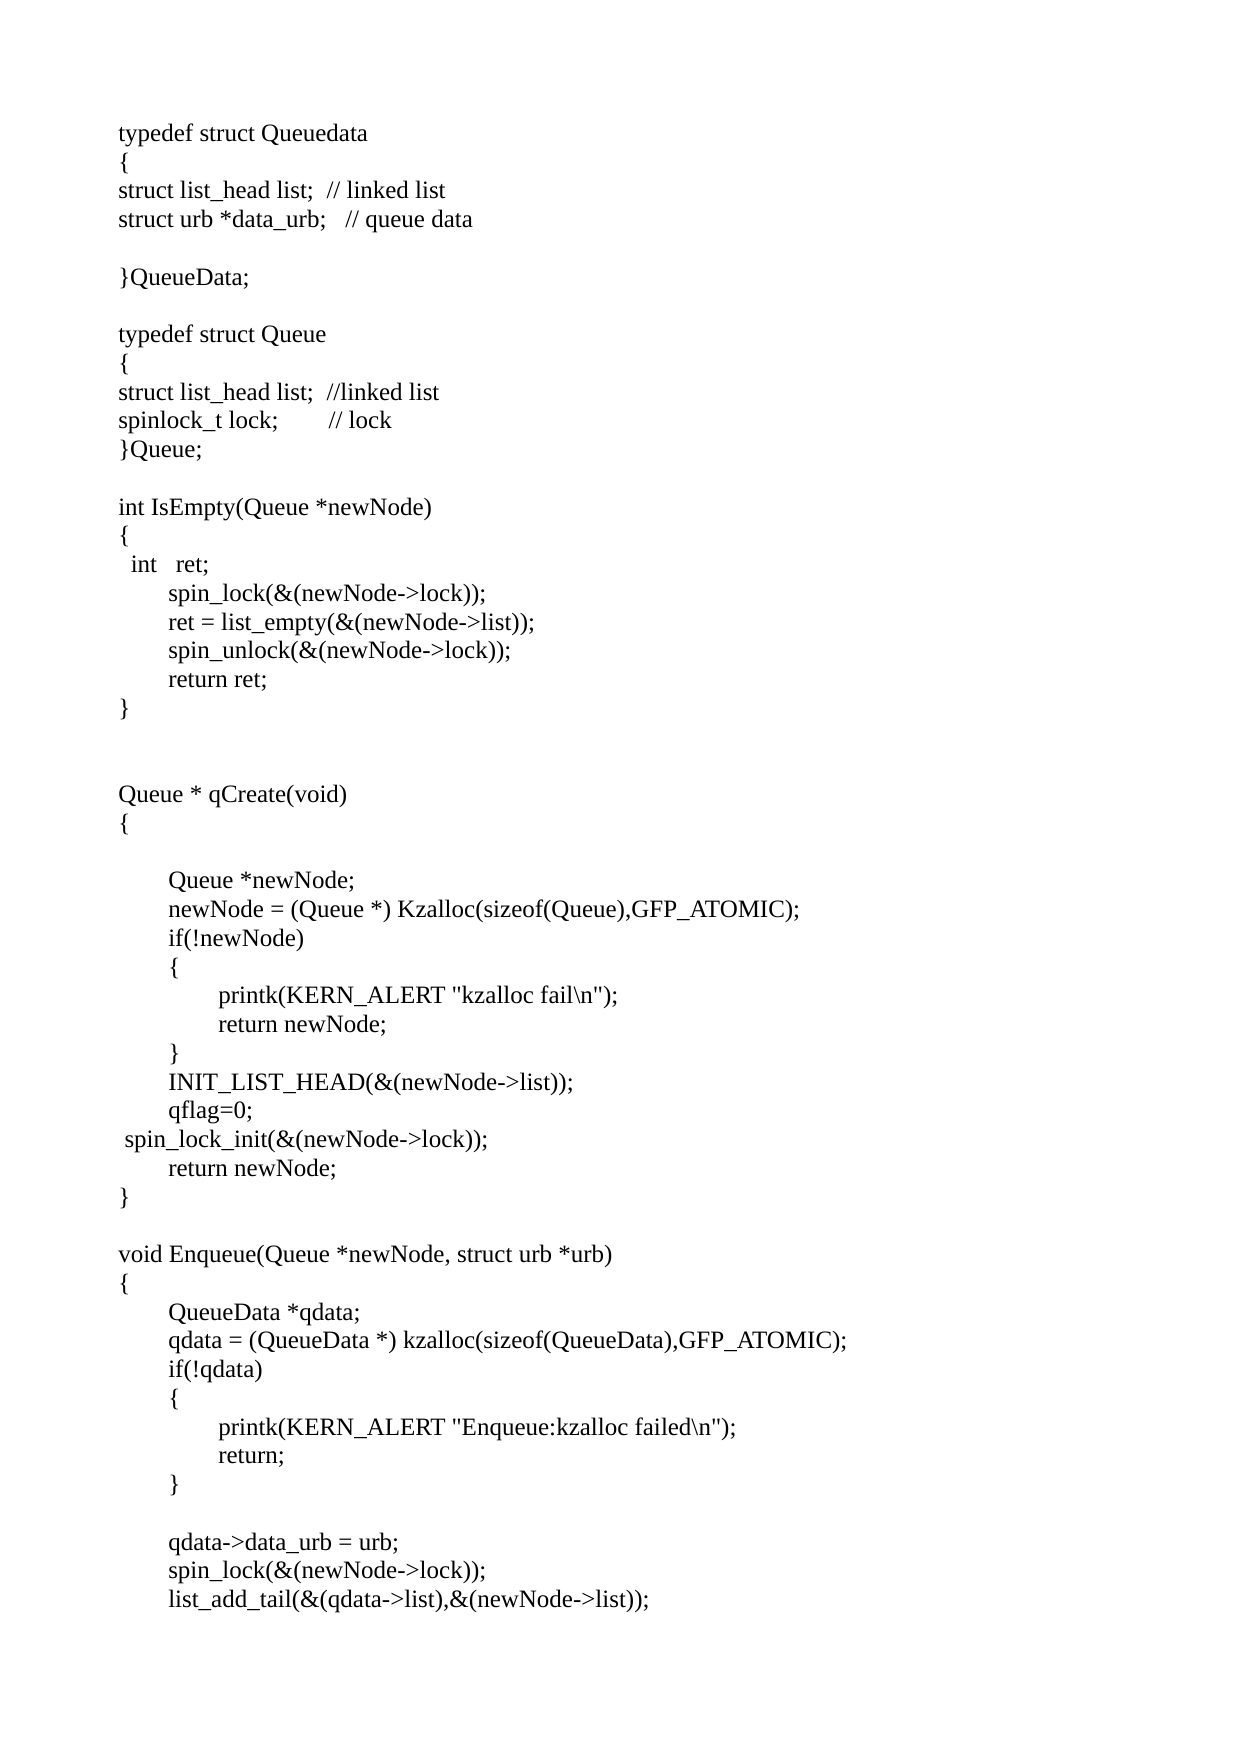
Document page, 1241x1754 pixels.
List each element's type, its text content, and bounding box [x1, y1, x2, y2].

text spin_unlock(&(newNode->lock)); [118, 636, 1122, 664]
text { [118, 952, 1122, 981]
text { [118, 348, 1122, 377]
text { [118, 521, 1122, 549]
text Queue * qCreate(void) [118, 779, 1122, 808]
text return newNode; [118, 1009, 1122, 1038]
text qdata = (QueueData *) kzalloc(sizeof(QueueData),GFP_ATOMIC); [118, 1326, 1122, 1354]
text }Queue; [118, 434, 1122, 463]
text struct list_head list; // linked list [118, 176, 1122, 204]
text { [118, 1383, 1122, 1412]
text spin_lock(&(newNode->lock)); [118, 578, 1122, 607]
text } [118, 1469, 1122, 1498]
text if(!qdata) [118, 1354, 1122, 1383]
text int ret; [118, 549, 1122, 578]
text struct urb *data_urb; // queue data [118, 204, 1122, 233]
text { [118, 808, 1122, 837]
text } [118, 1182, 1122, 1211]
text void Enqueue(Queue *newNode, struct urb *urb) [118, 1239, 1122, 1268]
text { [118, 147, 1122, 176]
text spin_lock_init(&(newNode->lock)); [118, 1124, 1122, 1153]
text ret = list_empty(&(newNode->list)); [118, 607, 1122, 636]
text spin_lock(&(newNode->lock)); [118, 1556, 1122, 1584]
text struct list_head list; //linked list [118, 377, 1122, 406]
text typedef struct Queuedata [118, 118, 1122, 147]
text return newNode; [118, 1153, 1122, 1182]
text int IsEmpty(Queue *newNode) [118, 492, 1122, 521]
text printk(KERN_ALERT "kzalloc fail\n"); [118, 981, 1122, 1009]
text { [118, 1268, 1122, 1297]
text Queue *newNode; [118, 866, 1122, 894]
text newNode = (Queue *) Kzalloc(sizeof(Queue),GFP_ATOMIC); [118, 894, 1122, 923]
text return ret; [118, 664, 1122, 693]
text INIT_LIST_HEAD(&(newNode->list)); [118, 1067, 1122, 1096]
text printk(KERN_ALERT "Enqueue:kzalloc failed\n"); [118, 1412, 1122, 1441]
text } [118, 1038, 1122, 1067]
text QueueData *qdata; [118, 1297, 1122, 1326]
text }QueueData; [118, 262, 1122, 291]
text return; [118, 1441, 1122, 1469]
text qflag=0; [118, 1096, 1122, 1124]
text typedef struct Queue [118, 319, 1122, 348]
text list_add_tail(&(qdata->list),&(newNode->list)); [118, 1584, 1122, 1613]
text if(!newNode) [118, 923, 1122, 952]
text spinlock_t lock; // lock [118, 406, 1122, 434]
text } [118, 693, 1122, 722]
text qdata->data_urb = urb; [118, 1527, 1122, 1556]
